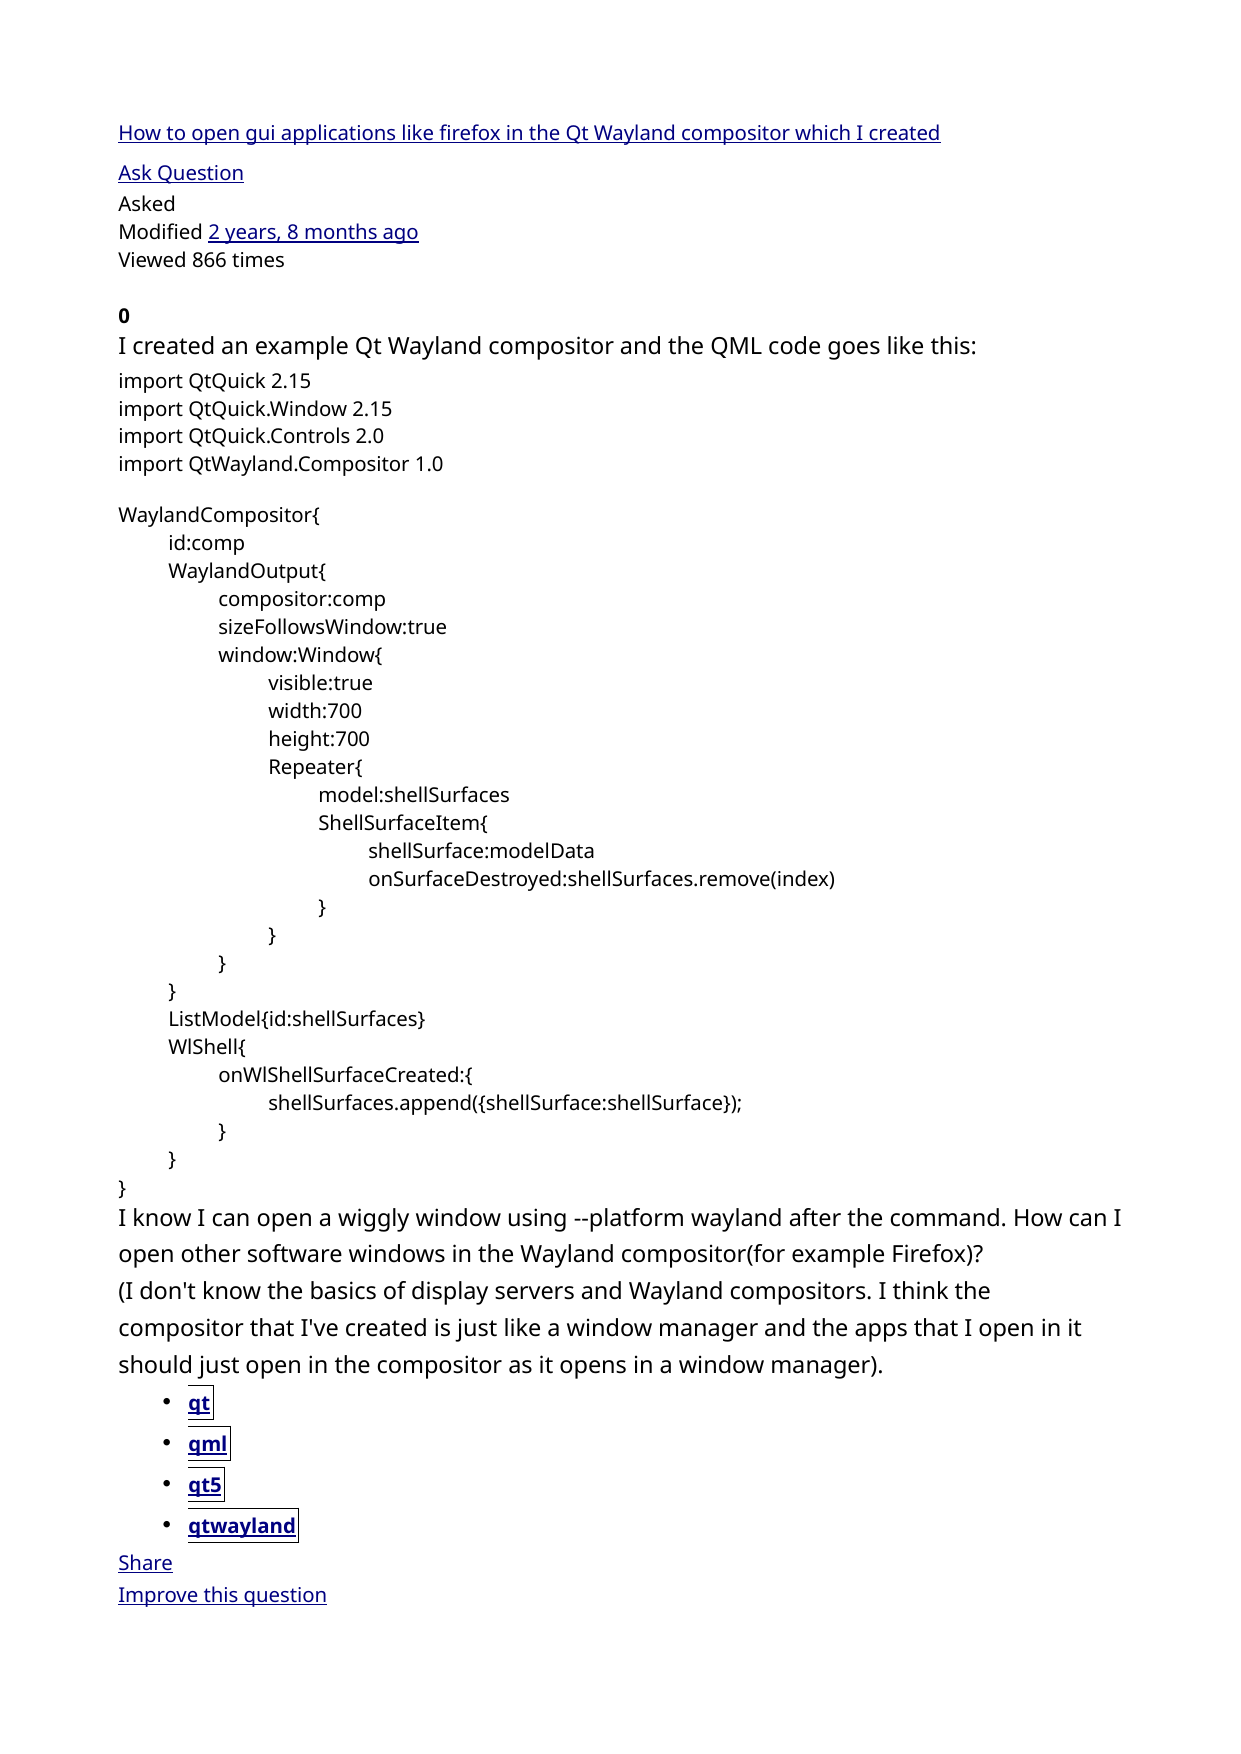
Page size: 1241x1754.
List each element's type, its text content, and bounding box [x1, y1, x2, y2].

text import QtQuick.Controls 2.0 [118, 422, 1122, 449]
text id:comp [118, 529, 1122, 557]
text (I don't know the basics of display servers and Wayland compositors. I think the compositor that I've created is just like a window manager and the apps that I open in it should just open in the compositor as it opens in a window manager). [118, 1274, 1122, 1380]
text shellSurfaces.append({shellSurface:shellSurface}); [118, 1089, 1122, 1117]
text } [118, 921, 1122, 949]
text } [118, 1145, 1122, 1173]
text Share [118, 1548, 1122, 1576]
list [225, 1467, 1122, 1502]
text import QtQuick 2.15 [118, 366, 1122, 394]
list [299, 1507, 1122, 1543]
text Modified 2 years, 8 months ago [118, 218, 1122, 246]
text compositor:comp [118, 585, 1122, 613]
text ListModel{id:shellSurfaces} [118, 1005, 1122, 1033]
text WlShell{ [118, 1033, 1122, 1061]
text onSurfaceDestroyed:shellSurfaces.remove(index) [118, 865, 1122, 893]
text } [118, 1117, 1122, 1145]
text visible:true [118, 669, 1122, 697]
text I know I can open a wiggly window using --platform wayland after the command. How can I open other software windows in the Wayland compositor(for example Firefox)? [118, 1201, 1122, 1269]
text window:Window{ [118, 641, 1122, 669]
text sizeFollowsWindow:true [118, 613, 1122, 641]
text import QtWayland.Compositor 1.0 [118, 449, 1122, 477]
list qt [162, 1385, 213, 1420]
list [214, 1385, 1122, 1420]
text } [118, 893, 1122, 921]
text } [118, 1173, 1122, 1201]
list qtwayland [162, 1507, 298, 1543]
text ShellSurfaceItem{ [118, 809, 1122, 837]
text model:shellSurfaces [118, 781, 1122, 809]
text Improve this question [118, 1580, 1122, 1608]
text 0 [118, 302, 1122, 330]
subtitle How to open gui applications like firefox in the Qt Wayland compositor which I created [118, 118, 1122, 146]
text I created an example Qt Wayland compositor and the QML code goes like this: [118, 330, 1122, 362]
text WaylandCompositor{ [118, 501, 1122, 529]
text } [118, 977, 1122, 1005]
text Repeater{ [118, 753, 1122, 781]
text Asked [118, 190, 1122, 218]
text Viewed 866 times [118, 246, 1122, 273]
list qt5 [162, 1467, 224, 1502]
text onWlShellSurfaceCreated:{ [118, 1061, 1122, 1089]
text shellSurface:modelData [118, 837, 1122, 865]
text WaylandOutput{ [118, 557, 1122, 585]
text } [118, 949, 1122, 977]
text import QtQuick.Window 2.15 [118, 394, 1122, 422]
list [231, 1426, 1122, 1461]
text height:700 [118, 725, 1122, 753]
text Ask Question [118, 158, 1122, 186]
list qml [162, 1426, 230, 1461]
text width:700 [118, 697, 1122, 725]
